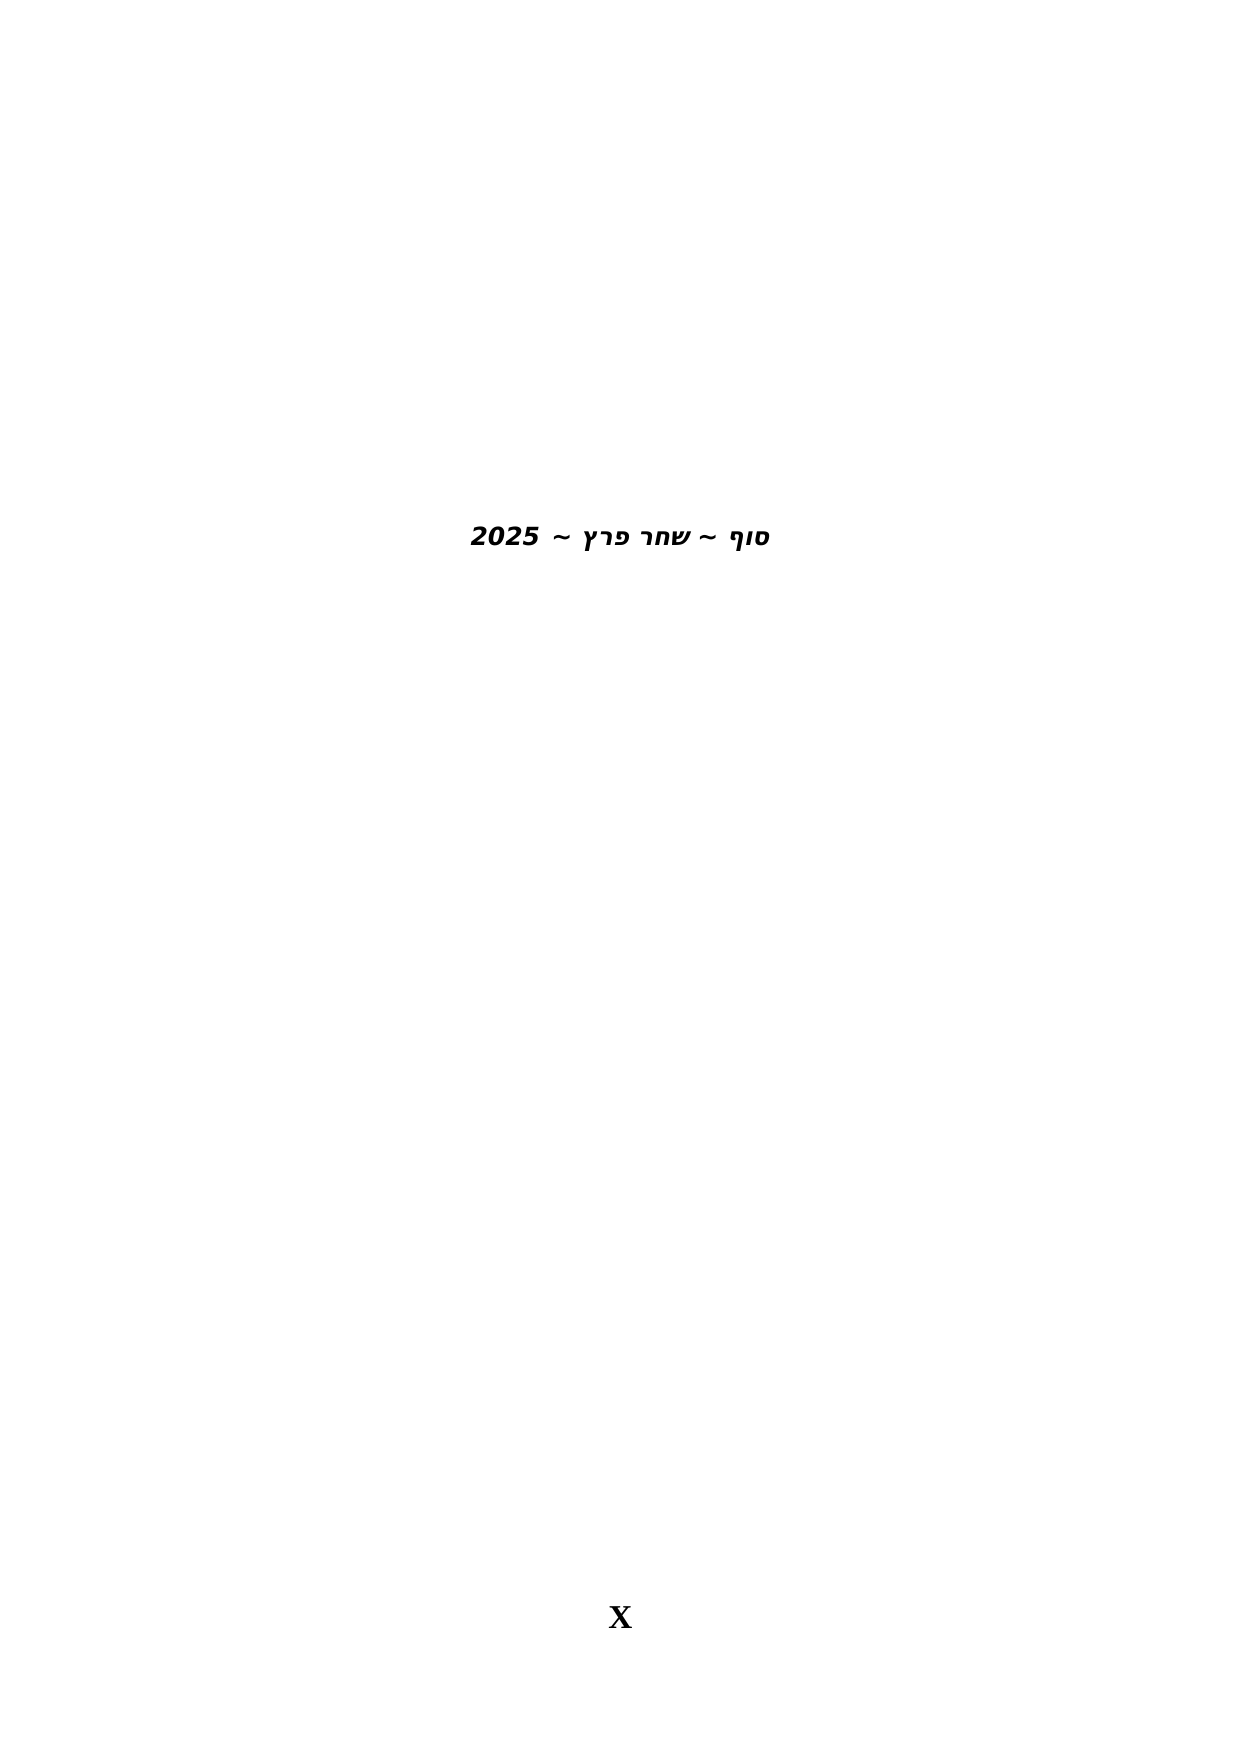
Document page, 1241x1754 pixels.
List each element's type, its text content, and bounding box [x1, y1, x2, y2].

text סוף ~ שחר פרץ ~ 2025 [118, 522, 1122, 551]
